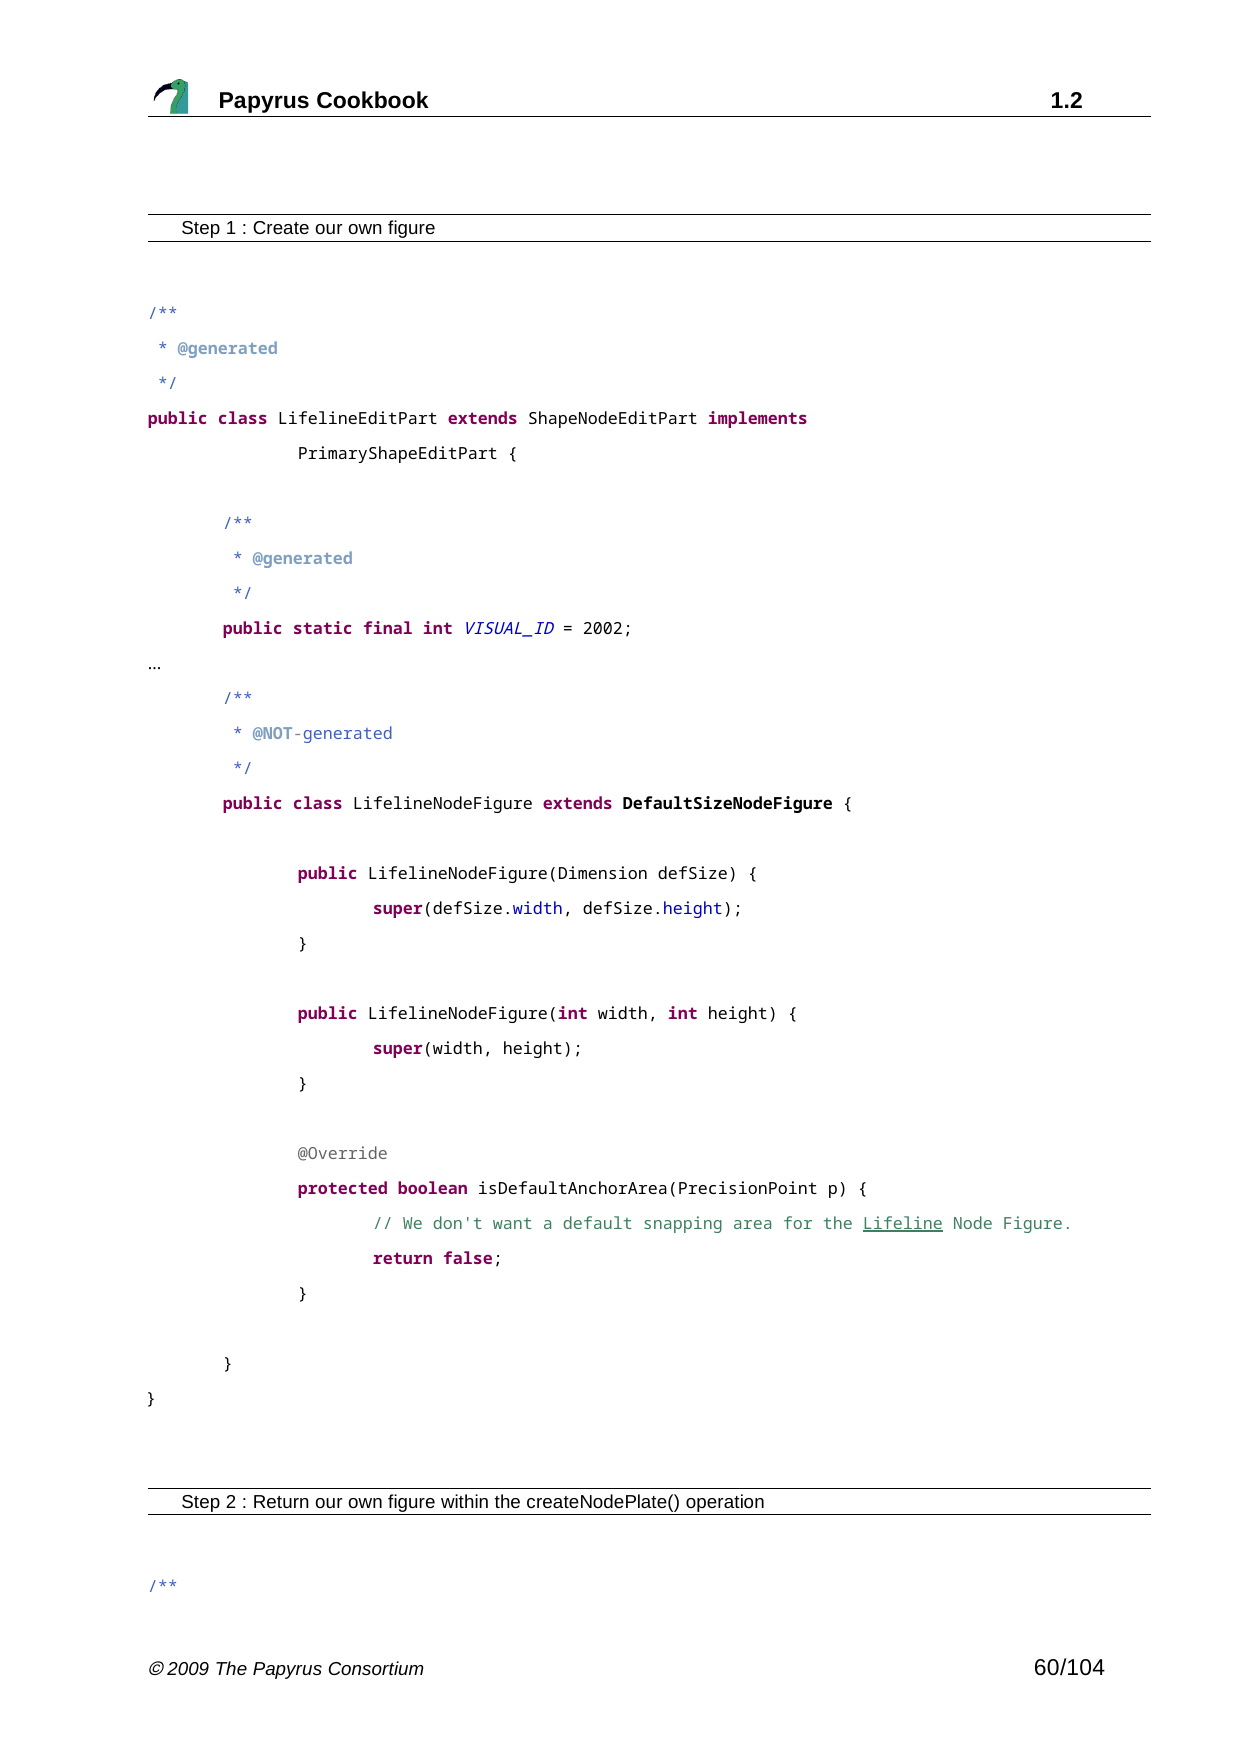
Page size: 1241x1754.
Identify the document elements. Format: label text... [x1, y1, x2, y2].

text public class LifelineNodeFigure extends DefaultSizeNodeFigure { [148, 792, 1151, 814]
text * @NOT-generated [148, 722, 1151, 744]
text * @generated [148, 547, 1151, 569]
text } [148, 1352, 1151, 1374]
text public class LifelineEditPart extends ShapeNodeEditPart implements [148, 407, 1151, 429]
text public LifelineNodeFigure(Dimension defSize) { [148, 862, 1151, 884]
picture [153, 79, 189, 114]
text @Override [148, 1142, 1151, 1164]
text ... [148, 652, 1151, 674]
text */ [148, 757, 1151, 779]
subtitle Step 2 : Return our own figure within the createNodePlate() operation [148, 1489, 1151, 1514]
text } [148, 932, 1151, 954]
text */ [148, 582, 1151, 604]
text // We don't want a default snapping area for the Lifeline Node Figure. [148, 1212, 1151, 1234]
text /** [148, 512, 1151, 534]
text public LifelineNodeFigure(int width, int height) { [148, 1002, 1151, 1024]
text protected boolean isDefaultAnchorArea(PrecisionPoint p) { [148, 1177, 1151, 1199]
text super(defSize.width, defSize.height); [148, 897, 1151, 919]
text * @generated [148, 337, 1151, 359]
text } [148, 1282, 1151, 1304]
text /** [148, 687, 1151, 709]
text } [148, 1387, 1151, 1409]
text PrimaryShapeEditPart { [148, 442, 1151, 464]
text super(width, height); [148, 1037, 1151, 1059]
text return false; [148, 1247, 1151, 1269]
text public static final int VISUAL_ID = 2002; [148, 617, 1151, 639]
subtitle Step 1 : Create our own figure [148, 215, 1151, 241]
text /** [148, 302, 1151, 324]
text } [148, 1072, 1151, 1094]
text */ [148, 372, 1151, 394]
text /** [148, 1575, 1151, 1598]
